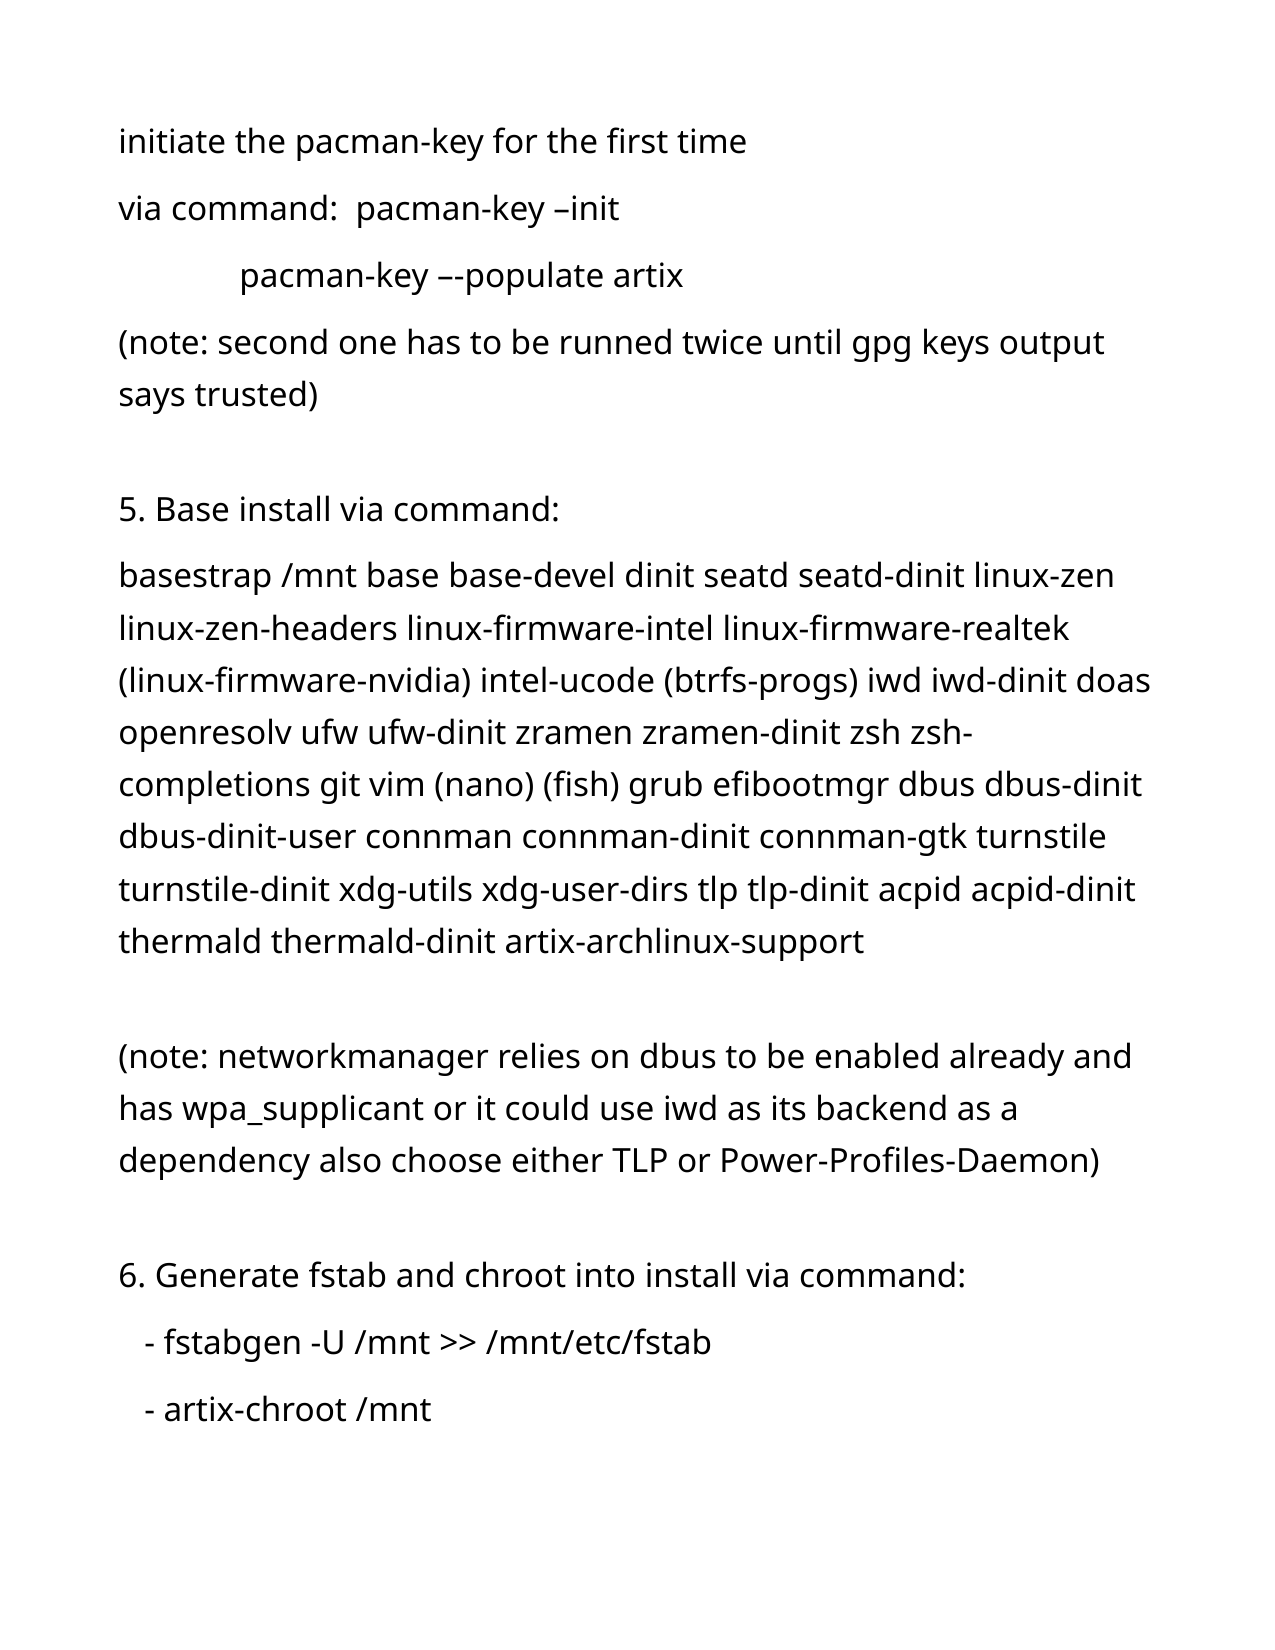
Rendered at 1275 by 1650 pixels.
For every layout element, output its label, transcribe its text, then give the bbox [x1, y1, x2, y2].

text basestrap /mnt base base-devel dinit seatd seatd-dinit linux-zen linux-zen-headers linux-firmware-intel linux-firmware-realtek (linux-firmware-nvidia) intel-ucode (btrfs-progs) iwd iwd-dinit doas openresolv ufw ufw-dinit zramen zramen-dinit zsh zsh-completions git vim (nano) (fish) grub efibootmgr dbus dbus-dinit dbus-dinit-user connman connman-dinit connman-gtk turnstile turnstile-dinit xdg-utils xdg-user-dirs tlp tlp-dinit acpid acpid-dinit thermald thermald-dinit artix-archlinux-support [118, 552, 1157, 963]
text - artix-chroot /mnt [118, 1385, 1157, 1431]
text (note: second one has to be runned twice until gpg keys output says trusted) [118, 318, 1157, 416]
text pacman-key –-populate artix [118, 252, 1157, 297]
text - fstabgen -U /mnt >> /mnt/etc/fstab [118, 1318, 1157, 1364]
text (note: networkmanager relies on dbus to be enabled already and has wpa_supplicant or it could use iwd as its backend as a dependency also choose either TLP or Power-Profiles-Daemon) [118, 1032, 1157, 1182]
text initiate the pacman-key for the first time [118, 118, 1157, 163]
text 6. Generate fstab and chroot into install via command: [118, 1252, 1157, 1297]
text via command: pacman-key –init [118, 185, 1157, 230]
text 5. Base install via command: [118, 486, 1157, 531]
